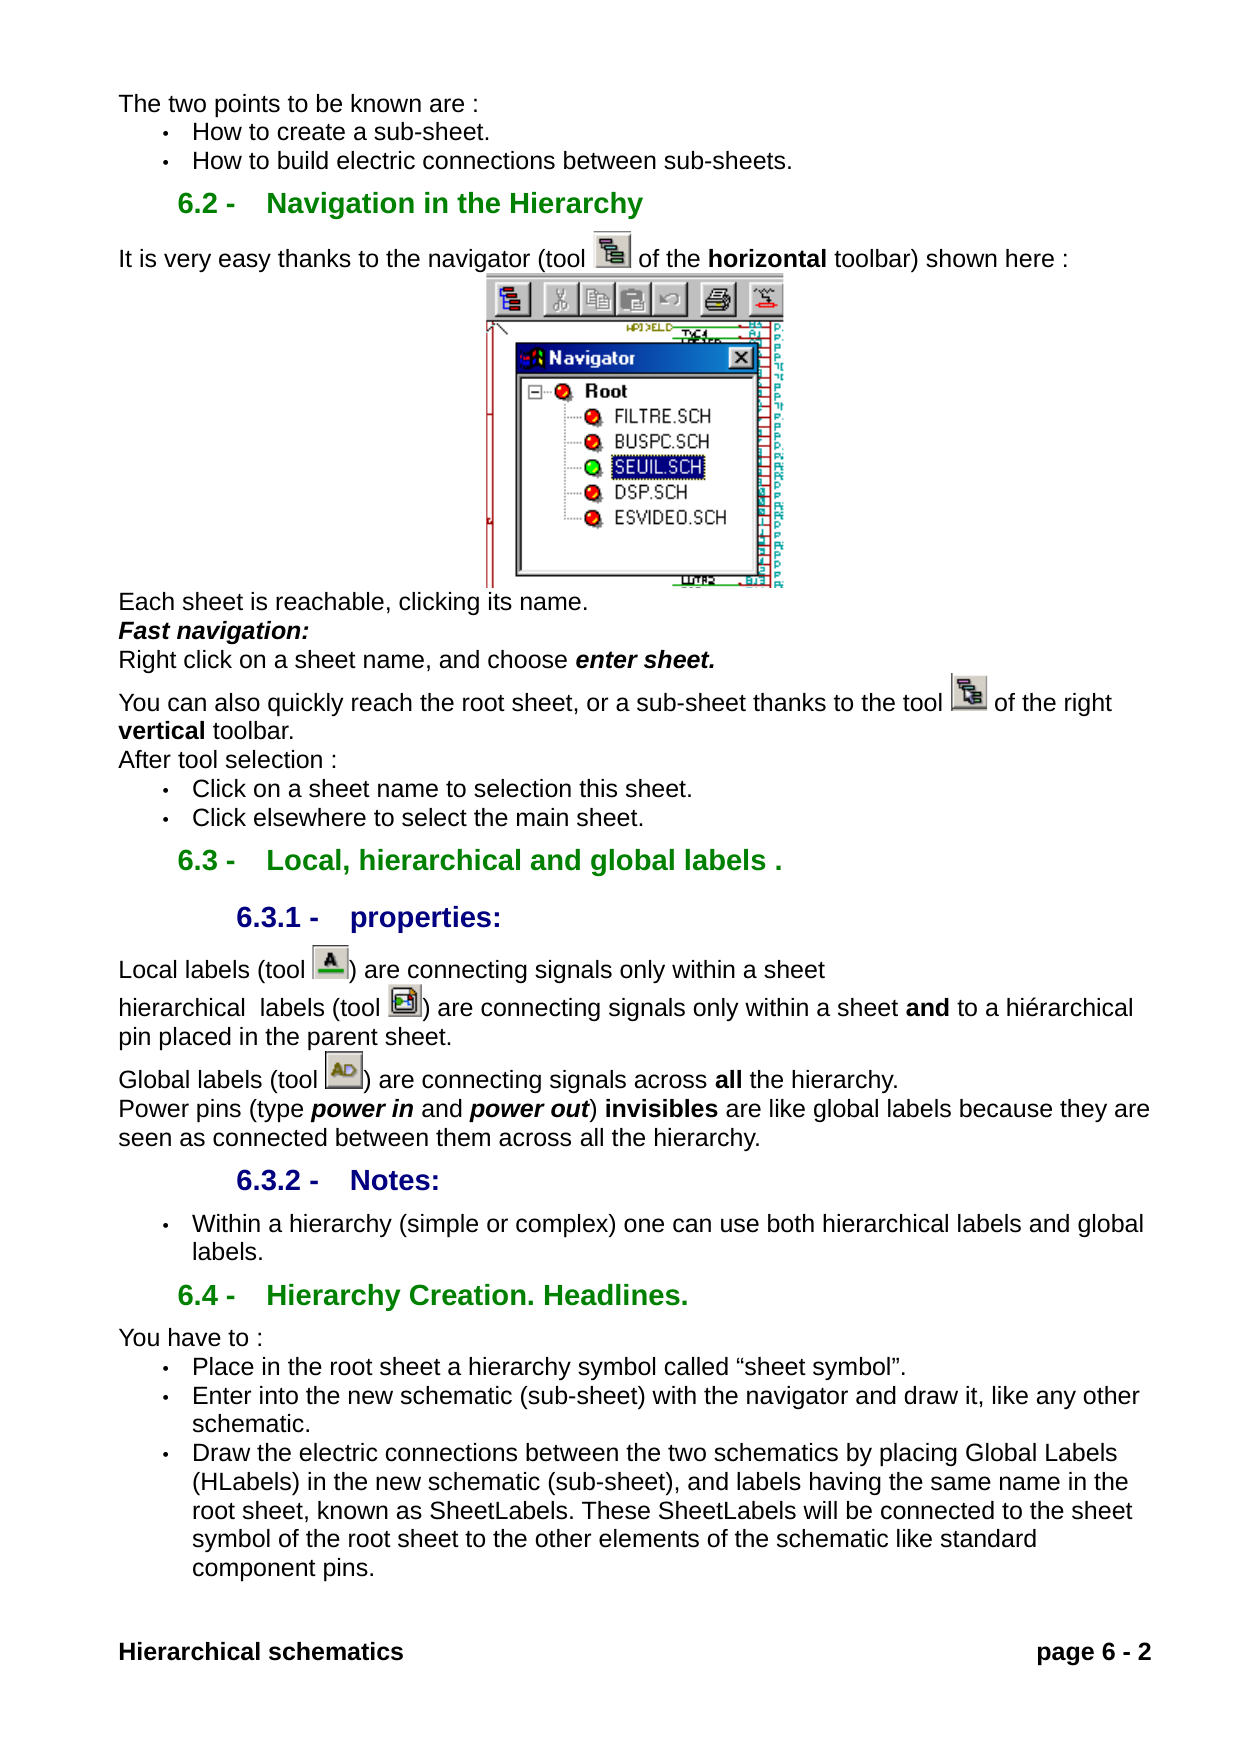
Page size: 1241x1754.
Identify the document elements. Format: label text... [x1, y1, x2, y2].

subtitle Hierarchy Creation. Headlines. [177, 1278, 1152, 1311]
picture [312, 945, 349, 979]
list How to create a sub-sheet. [162, 117, 1152, 146]
text Right click on a sheet name, and choose enter sheet. [118, 644, 1152, 673]
text Power pins (type power in and power out) invisibles are like global labels because they are seen as connected between them across all the hierarchy. [118, 1094, 1152, 1152]
text Fast navigation: [118, 616, 1152, 644]
text Each sheet is reachable, clicking its name. [118, 587, 1152, 616]
subtitle Navigation in the Hierarchy [177, 187, 1152, 220]
subtitle Local, hierarchical and global labels . [177, 843, 1152, 877]
list Within a hierarchy (simple or complex) one can use both hierarchical labels and global labels. [162, 1209, 1152, 1266]
text It is very easy thanks to the navigator (tool of the horizontal toolbar) shown here : [118, 232, 1152, 273]
text After tool selection : [118, 745, 1152, 774]
text You can also quickly reach the root sheet, or a sub-sheet thanks to the tool of the right vertical toolbar. [118, 673, 1152, 745]
list Click on a sheet name to selection this sheet. [162, 774, 1152, 803]
text hierarchical labels (tool ) are connecting signals only within a sheet and to a hiérarchical pin placed in the parent sheet. [118, 984, 1152, 1051]
text Local labels (tool ) are connecting signals only within a sheet [118, 946, 1152, 984]
text The two points to be known are : [118, 88, 1152, 117]
list Enter into the new schematic (sub-sheet) with the navigator and draw it, like any other schematic. [162, 1381, 1152, 1438]
picture [325, 1051, 363, 1089]
list Place in the root sheet a hierarchy symbol called “sheet symbol”. [162, 1352, 1152, 1381]
picture [387, 983, 422, 1017]
list Click elsewhere to select the main sheet. [162, 803, 1152, 831]
list Draw the electric connections between the two schematics by placing Global Labels (HLabels) in the new schematic (sub-sheet), and labels having the same name in the root sheet, known as SheetLabels. These SheetLabels will be connected to the sheet symbol of the root sheet to the other elements of the schematic like standard component pins. [162, 1438, 1152, 1582]
list How to build electric connections between sub-sheets. [162, 146, 1152, 175]
subtitle Notes: [236, 1163, 1152, 1197]
picture [951, 673, 988, 711]
picture [593, 231, 632, 268]
subtitle properties: [236, 900, 1152, 934]
text Global labels (tool ) are connecting signals across all the hierarchy. [118, 1051, 1152, 1094]
text You have to : [118, 1323, 1152, 1352]
